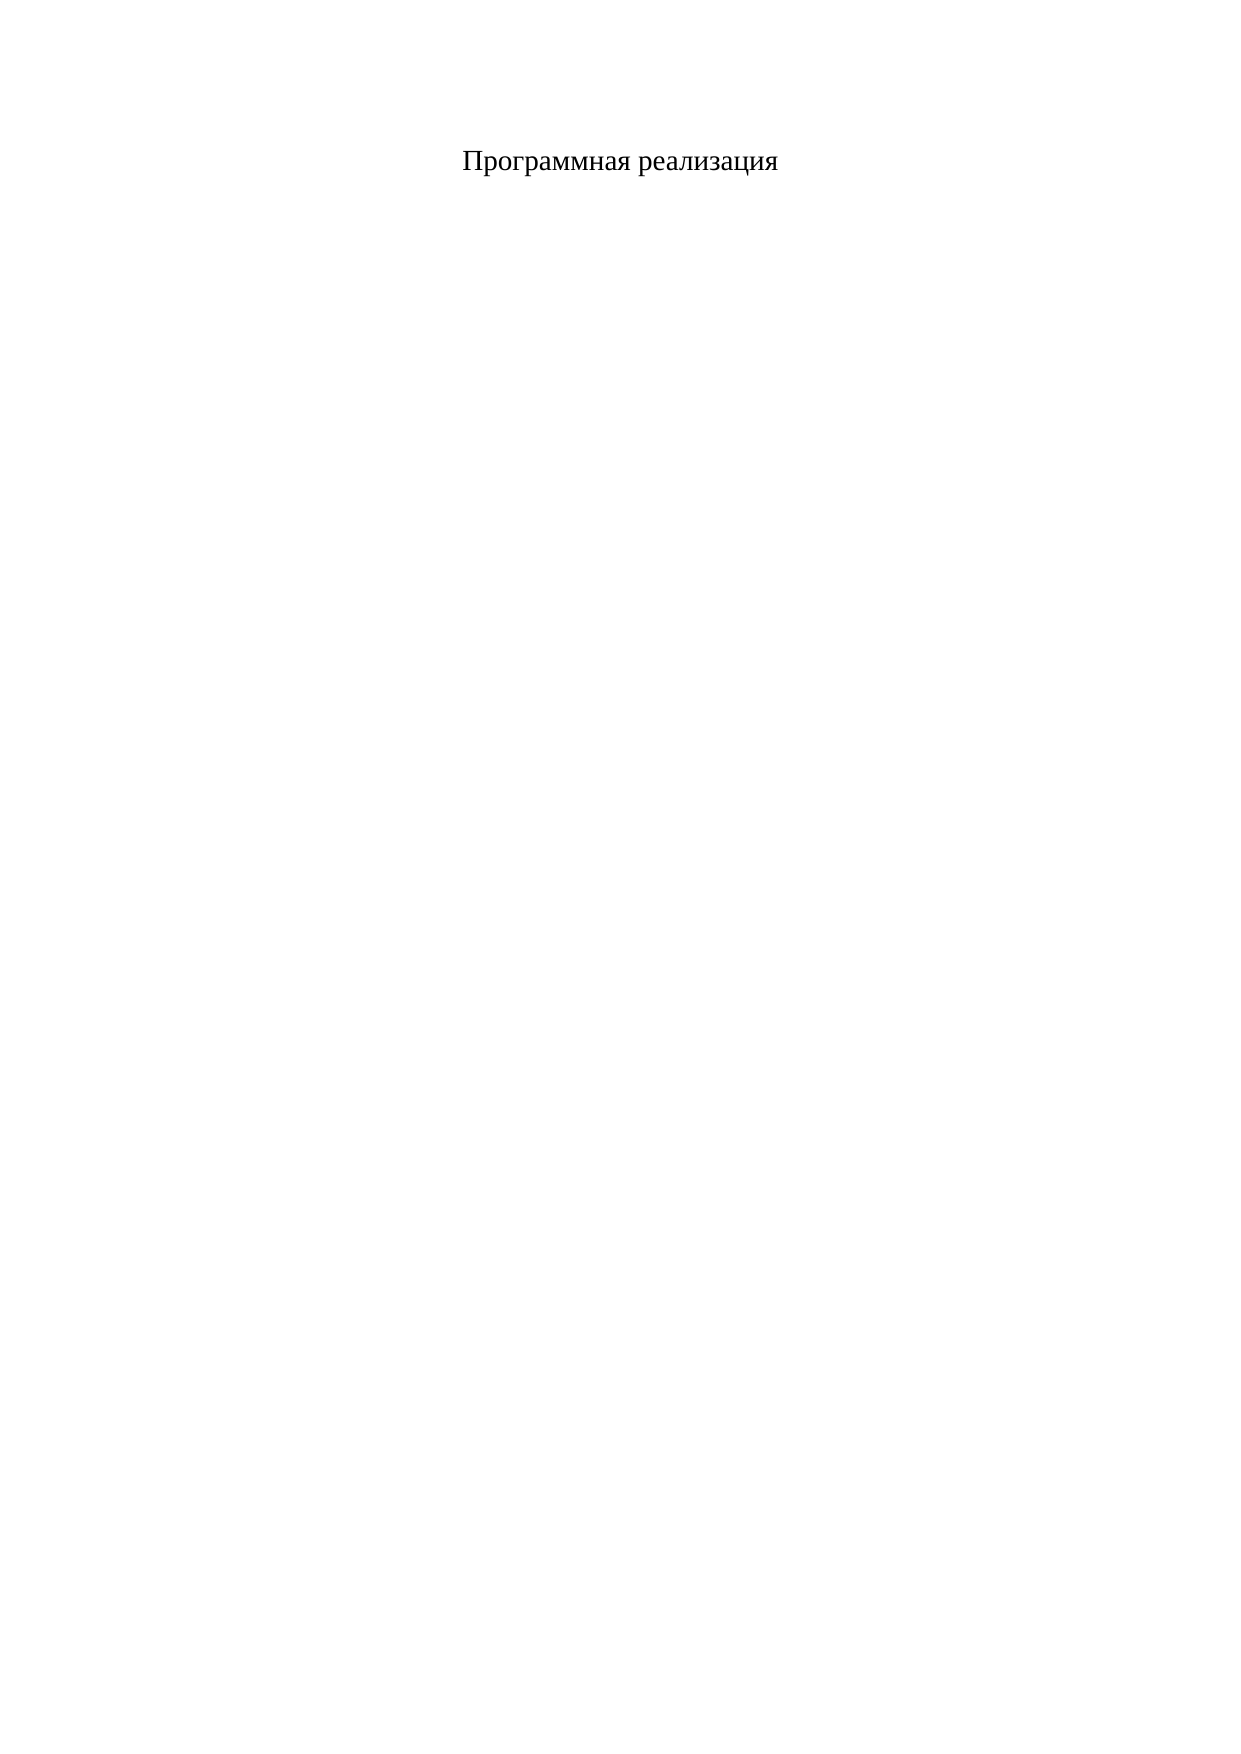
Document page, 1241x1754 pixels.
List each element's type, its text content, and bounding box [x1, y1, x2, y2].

subtitle Прoграммная реализация [118, 143, 1122, 177]
